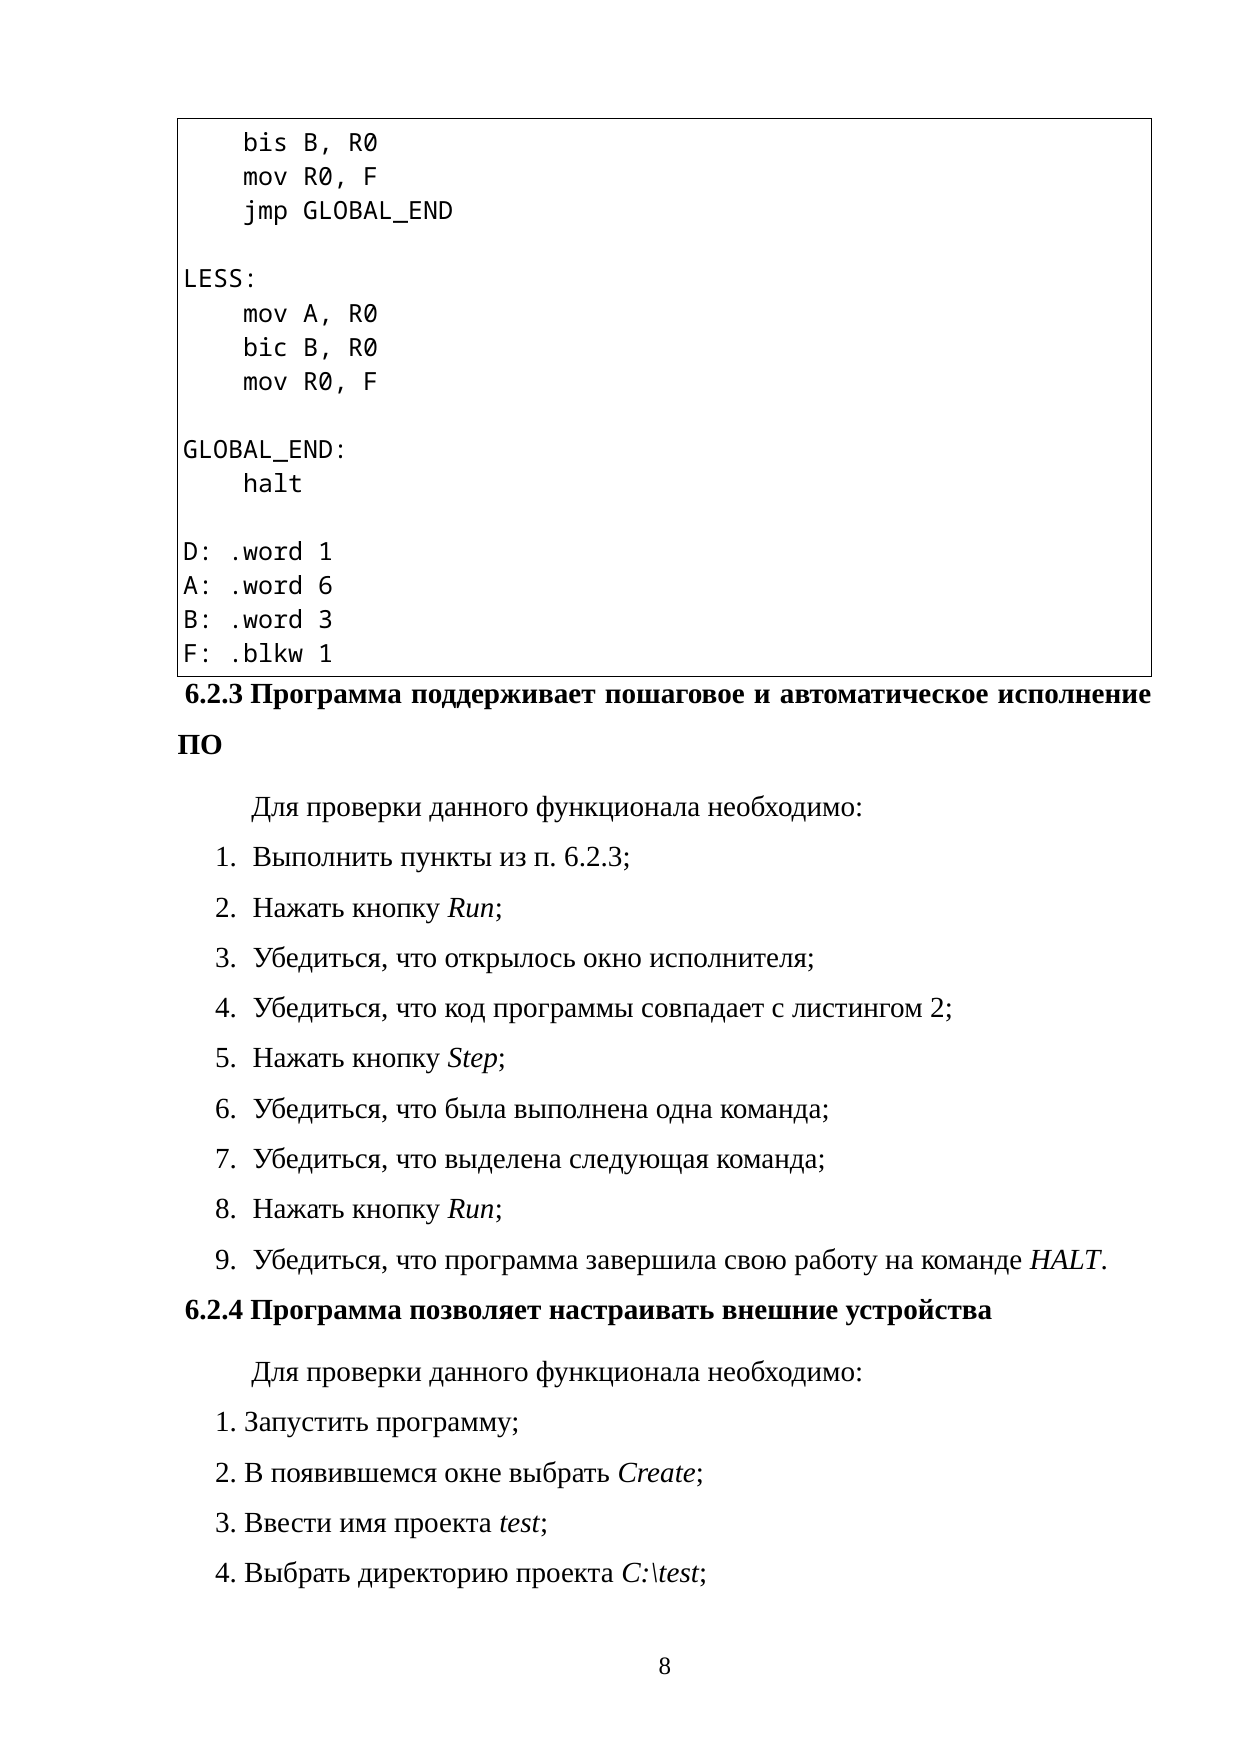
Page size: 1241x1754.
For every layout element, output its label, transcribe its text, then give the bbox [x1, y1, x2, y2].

text Для проверки данного функционала необходимо: [177, 789, 1152, 823]
list Выполнить пункты из п. 6.2.3; [215, 839, 1152, 873]
list Убедиться, что код программы совпадает с листингом 2; [215, 990, 1152, 1024]
subtitle Программа позволяет настраивать внешние устройства [177, 1292, 1152, 1326]
list Убедиться, что выделена следующая команда; [215, 1141, 1152, 1175]
list Убедиться, что была выполнена одна команда; [215, 1091, 1152, 1124]
list Нажать кнопку Step; [215, 1041, 1152, 1074]
list Убедиться, что открылось окно исполнителя; [215, 940, 1152, 973]
list Убедиться, что программа завершила свою работу на команде HALT. [215, 1242, 1152, 1275]
list Выбрать директорию проекта C:\test; [215, 1556, 1152, 1589]
list В появившемся окне выбрать Create; [215, 1455, 1152, 1488]
list Запустить программу; [215, 1404, 1152, 1438]
list Ввести имя проекта test; [215, 1505, 1152, 1539]
subtitle Программа поддерживает пошаговое и автоматическое исполнение ПО [177, 677, 1152, 761]
table_header bis B, R0 mov R0, F jmp GLOBAL_END LESS: mov A, R0 bic B, R0 mov R0, F GLOBAL_END: halt D: .word 1 A: .word 6 B: .word 3 F: .blkw 1 [178, 119, 1151, 676]
list Нажать кнопку Run; [215, 890, 1152, 923]
list Нажать кнопку Run; [215, 1192, 1152, 1225]
text Для проверки данного функционала необходимо: [177, 1354, 1152, 1388]
